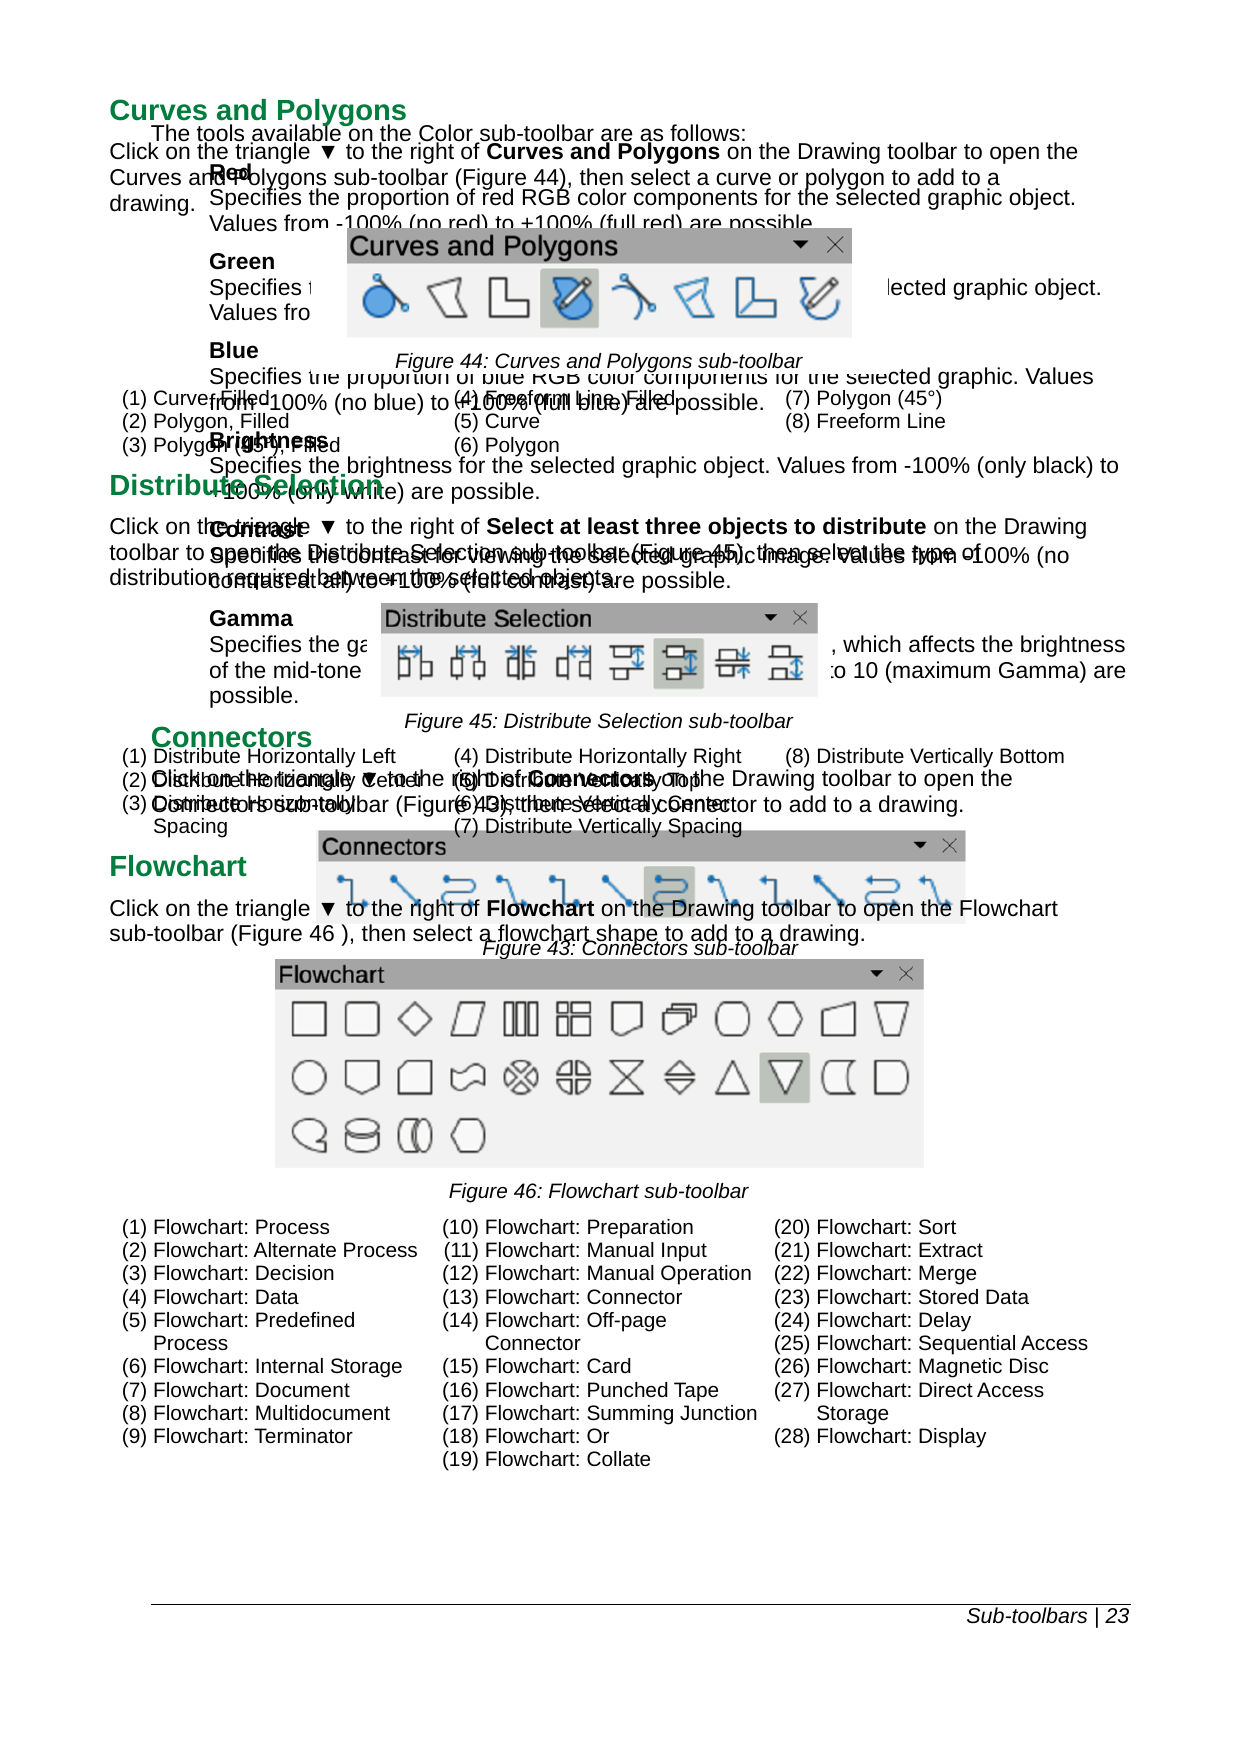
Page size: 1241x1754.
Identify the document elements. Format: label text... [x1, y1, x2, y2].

list Flowchart: Multidocument [153, 1401, 426, 1424]
text Specifies the proportion of blue RGB color components for the selected graphic. Values from -100% (no blue) to +100% (full blue) are possible. [383, 374, 688, 415]
text Specifies the proportion of blue RGB color components for the selected graphic. Values from -100% (no blue) to +100% (full blue) are possible. [209, 363, 348, 387]
text Figure 46: Flowchart sub-toolbar [275, 1180, 924, 1203]
list Flowchart: Extract [816, 1239, 1090, 1262]
list Flowchart: Magnetic Disc [816, 1355, 1090, 1378]
list Polygon (45°), Filled [273, 433, 426, 456]
subtitle Connectors [151, 721, 1131, 754]
subtitle [976, 850, 1090, 883]
list Flowchart: Process [153, 1216, 426, 1239]
text Specifies the gamma value for the view of the selected object, which affects the brightness of the mid‑tone values. Values from 0.10 (minimum Gamma) to 10 (maximum Gamma) are possible. [209, 632, 367, 708]
list Flowchart: Delay [816, 1308, 1090, 1332]
list Flowchart: Stored Data [816, 1285, 1090, 1308]
text Green [209, 248, 311, 274]
list Distribute Vertically Center [484, 791, 758, 815]
list Polygon [484, 433, 758, 456]
text Gamma [209, 606, 367, 632]
list The tools available on the Color sub-toolbar are as follows: [698, 121, 1131, 147]
text Specifies the proportion of blue RGB color components for the selected graphic. Values from -100% (no blue) to +100% (full blue) are possible. [690, 363, 1131, 415]
list Flowchart: Or [484, 1424, 758, 1448]
text Click on the triangle ▼ to the right of Select at least three objects to distribute on the Drawing toolbar to open the Distribute Selection sub-toolbar (Figure 45), then select the type of distribution required between the selected objects. [109, 514, 1090, 591]
text Figure 45: Distribute Selection sub-toolbar [367, 709, 831, 733]
list The tools available on the Color sub-toolbar are as follows: [564, 127, 672, 139]
list Flowchart: Sort [816, 1216, 1090, 1239]
list Distribute Horizontally Center [153, 768, 426, 791]
text Figure 43: Connectors sub-toolbar [305, 936, 976, 959]
list Distribute Vertically Bottom [816, 745, 1090, 768]
list Flowchart: Direct Access Storage [816, 1378, 1090, 1424]
subtitle Curves and Polygons [327, 121, 1090, 127]
subtitle Distribute Selection [109, 469, 1090, 501]
subtitle Curves and Polygons [109, 121, 327, 127]
list Flowchart: Punched Tape [484, 1378, 758, 1401]
text Specifies the brightness for the selected graphic object. Values from -100% (only black) to +100% (only white) are possible. [454, 453, 1131, 504]
list Flowchart: Terminator [153, 1424, 426, 1448]
list Freeform Line, Filled [484, 387, 758, 410]
picture [316, 830, 966, 924]
list Distribute Horizontally Left [153, 745, 426, 768]
text Blue [209, 338, 311, 363]
text Brightness [426, 427, 484, 453]
list Flowchart: Summing Junction [484, 1401, 758, 1424]
list Flowchart: Sequential Access [816, 1332, 1090, 1355]
list Flowchart: Manual Operation [484, 1262, 758, 1285]
list Flowchart: Display [816, 1424, 1090, 1448]
list Flowchart: Predefined Process [153, 1308, 426, 1355]
list Curve, Filled [153, 387, 426, 410]
text Specifies the proportion of green RGB color components for the selected graphic object. Values from -100% (no green) to +100% (full green) are possible. [209, 274, 311, 325]
text Specifies the proportion of green RGB color components for the selected graphic object. Values from -100% (no green) to +100% (full green) are possible. [888, 274, 1131, 325]
picture [347, 228, 852, 338]
list Flowchart: Decision [153, 1262, 426, 1285]
text Click on the triangle ▼ to the right of Connectors on the Drawing toolbar to open the Connectors sub‑toolbar (Figure 43), then select a connector to add to a drawing. [758, 766, 1131, 817]
text Specifies the proportion of red RGB color components for the selected graphic object. Values from -100% (no red) to +100% (full red) are possible. [799, 185, 1131, 236]
text Red [1090, 159, 1131, 185]
list Polygon (45°), Filled [153, 433, 276, 456]
list Polygon (45°) [816, 387, 1090, 410]
picture [381, 603, 818, 697]
list Freeform Line [816, 410, 1090, 433]
list Flowchart: Collate [484, 1448, 758, 1471]
list Flowchart: Internal Storage [153, 1355, 426, 1378]
text Click on the triangle ▼ to the right of Flowchart on the Drawing toolbar to open the Flowchart sub-toolbar (Figure 46 ), then select a flowchart shape to add to a drawing. [109, 895, 305, 947]
list Flowchart: Alternate Process [153, 1239, 426, 1262]
subtitle Flowchart [109, 850, 305, 883]
list Flowchart: Data [153, 1285, 426, 1308]
text Brightness [758, 427, 1131, 453]
text [888, 248, 1131, 274]
list Distribute Horizontally Spacing [153, 791, 426, 838]
picture [275, 959, 924, 1168]
text Contrast [1090, 517, 1131, 542]
text Click on the triangle ▼ to the right of Curves and Polygons on the Drawing toolbar to open the Curves and Polygons sub-toolbar (Figure 44), then select a curve or polygon to add to a drawing. [109, 139, 1090, 216]
list Flowchart: Off-page Connector [484, 1308, 758, 1355]
text [888, 338, 1131, 363]
text Specifies the gamma value for the view of the selected object, which affects the brightness of the mid‑tone values. Values from 0.10 (minimum Gamma) to 10 (maximum Gamma) are possible. [831, 632, 1131, 708]
text Specifies the contrast for viewing the selected graphic image. Values from -100% (no contrast at all) to +100% (full contrast) are possible. [645, 542, 1131, 593]
text Click on the triangle ▼ to the right of Flowchart on the Drawing toolbar to open the Flowchart sub-toolbar (Figure 46 ), then select a flowchart shape to add to a drawing. [976, 895, 1090, 947]
list Flowchart: Card [484, 1355, 758, 1378]
list Flowchart: Connector [484, 1285, 758, 1308]
list Curve [484, 410, 758, 433]
list Flowchart: Preparation [484, 1216, 758, 1239]
text [831, 606, 1131, 632]
list Distribute Horizontally Right [484, 745, 758, 768]
list Distribute Vertically Top [484, 768, 758, 791]
list Flowchart: Document [153, 1378, 426, 1401]
list Distribute Vertically Spacing [484, 815, 758, 830]
list Flowchart: Manual Input [484, 1239, 758, 1262]
list Polygon, Filled [153, 410, 426, 433]
list Flowchart: Merge [816, 1262, 1090, 1285]
text Figure 44: Curves and Polygons sub-toolbar [311, 350, 888, 373]
